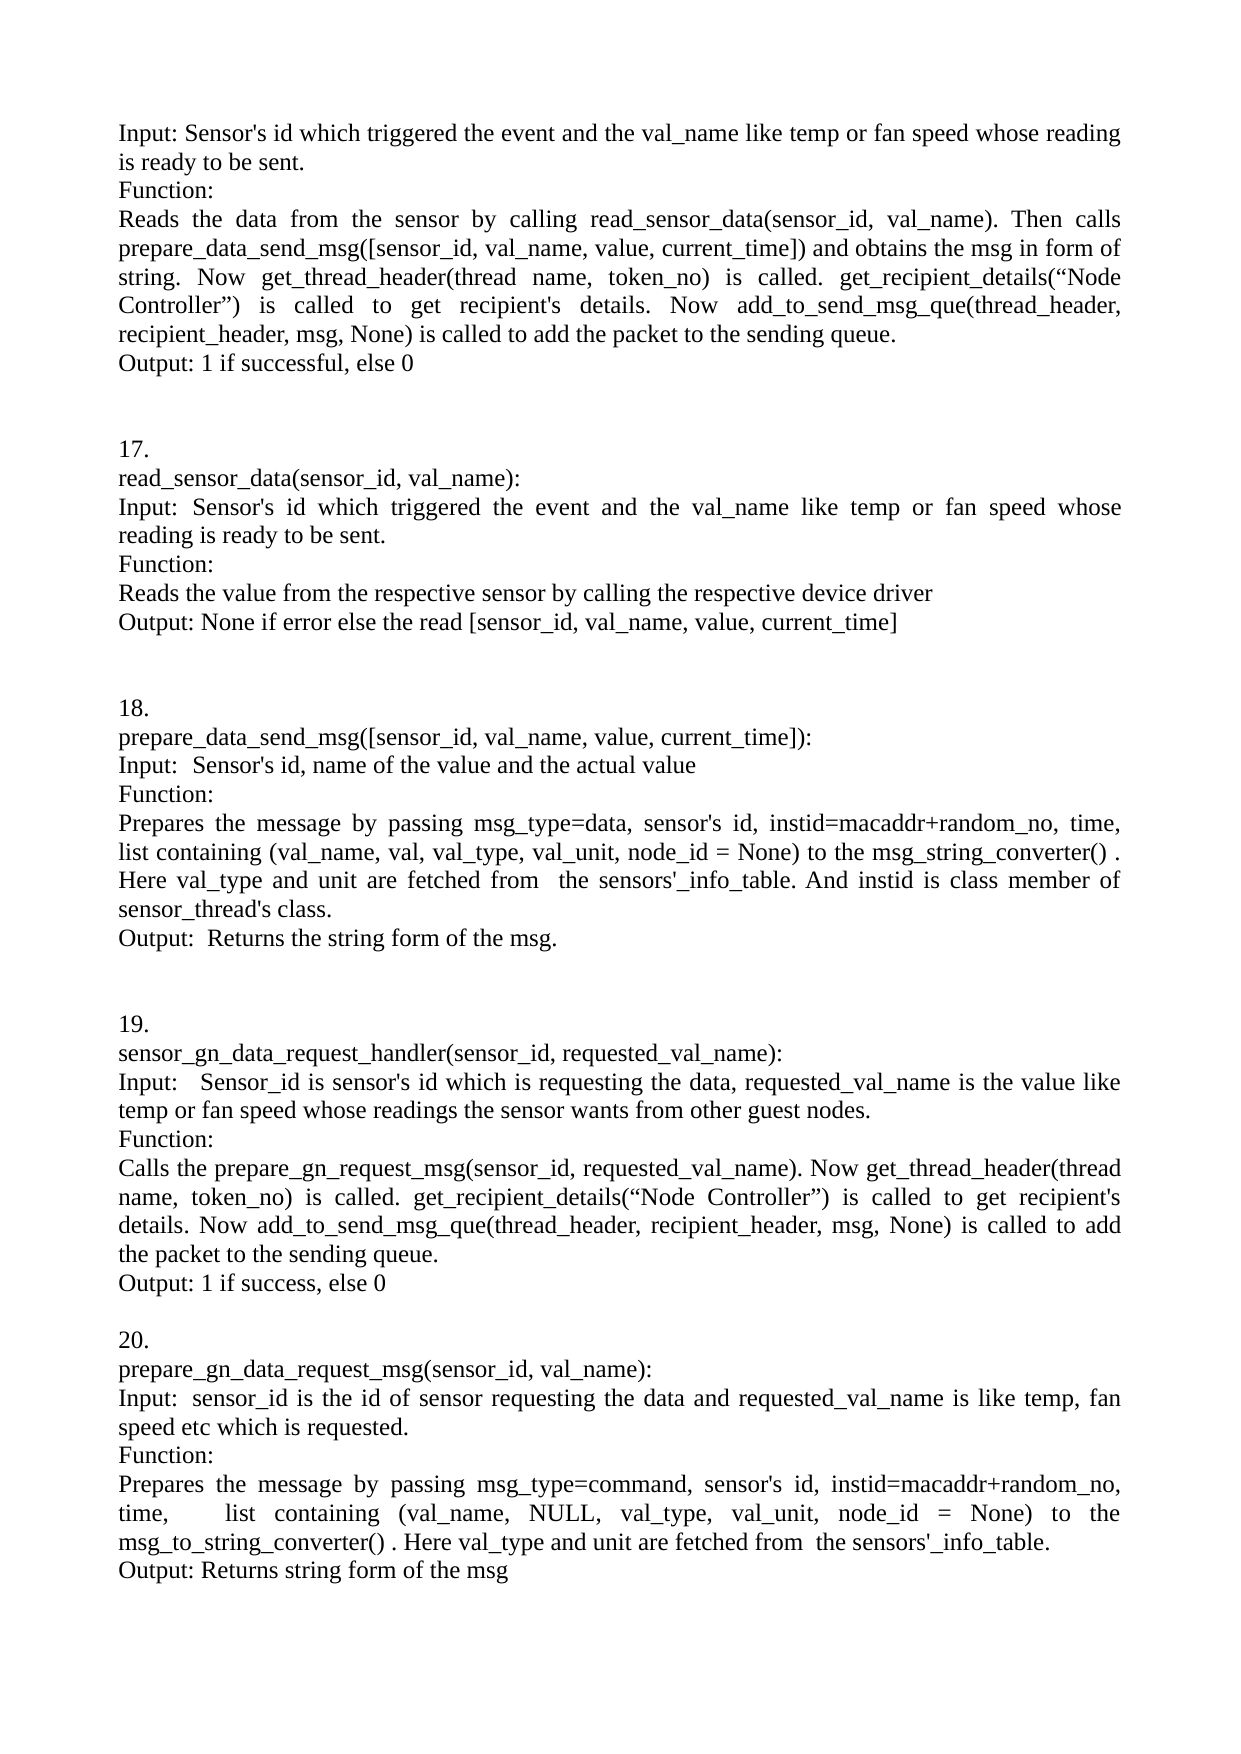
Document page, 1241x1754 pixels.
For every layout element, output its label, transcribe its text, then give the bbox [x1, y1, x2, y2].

text Output: 1 if successful, else 0 [118, 348, 1122, 377]
text read_sensor_data(sensor_id, val_name): [118, 463, 1122, 492]
text Input: Sensor_id is sensor's id which is requesting the data, requested_val_name is the value like temp or fan speed whose readings the sensor wants from other guest nodes. [118, 1067, 1122, 1124]
text Input: Sensor's id, name of the value and the actual value [118, 751, 1122, 779]
text Calls the prepare_gn_request_msg(sensor_id, requested_val_name). Now get_thread_header(thread name, token_no) is called. get_recipient_details(“Node Controller”) is called to get recipient's details. Now add_to_send_msg_que(thread_header, recipient_header, msg, None) is called to add the packet to the sending queue. [118, 1153, 1122, 1268]
text Reads the value from the respective sensor by calling the respective device driver [118, 578, 1122, 607]
text sensor_gn_data_request_handler(sensor_id, requested_val_name): [118, 1038, 1122, 1067]
text Function: [118, 176, 1122, 204]
text 18. [118, 693, 1122, 722]
text prepare_gn_data_request_msg(sensor_id, val_name): [118, 1354, 1122, 1383]
text 17. [118, 434, 1122, 463]
text Function: [118, 549, 1122, 578]
text Output: 1 if success, else 0 [118, 1268, 1122, 1297]
text Function: [118, 779, 1122, 808]
text Output: Returns the string form of the msg. [118, 923, 1122, 952]
text Function: [118, 1124, 1122, 1153]
text Input: sensor_id is the id of sensor requesting the data and requested_val_name is like temp, fan speed etc which is requested. [118, 1383, 1122, 1441]
text Input: Sensor's id which triggered the event and the val_name like temp or fan speed whose reading is ready to be sent. [118, 118, 1122, 176]
text Output: Returns string form of the msg [118, 1556, 1122, 1584]
text Function: [118, 1441, 1122, 1469]
text Output: None if error else the read [sensor_id, val_name, value, current_time] [118, 607, 1122, 636]
text prepare_data_send_msg([sensor_id, val_name, value, current_time]): [118, 722, 1122, 751]
text Input: Sensor's id which triggered the event and the val_name like temp or fan speed whose reading is ready to be sent. [118, 492, 1122, 549]
text Prepares the message by passing msg_type=data, sensor's id, instid=macaddr+random_no, time, list containing (val_name, val, val_type, val_unit, node_id = None) to the msg_string_converter() . Here val_type and unit are fetched from the sensors'_info_table. And instid is class member of sensor_thread's class. [118, 808, 1122, 923]
text 20. [118, 1326, 1122, 1354]
text Reads the data from the sensor by calling read_sensor_data(sensor_id, val_name). Then calls prepare_data_send_msg([sensor_id, val_name, value, current_time]) and obtains the msg in form of string. Now get_thread_header(thread name, token_no) is called. get_recipient_details(“Node Controller”) is called to get recipient's details. Now add_to_send_msg_que(thread_header, recipient_header, msg, None) is called to add the packet to the sending queue. [118, 204, 1122, 348]
text Prepares the message by passing msg_type=command, sensor's id, instid=macaddr+random_no, time, list containing (val_name, NULL, val_type, val_unit, node_id = None) to the msg_to_string_converter() . Here val_type and unit are fetched from the sensors'_info_table. [118, 1469, 1122, 1556]
text 19. [118, 1009, 1122, 1038]
